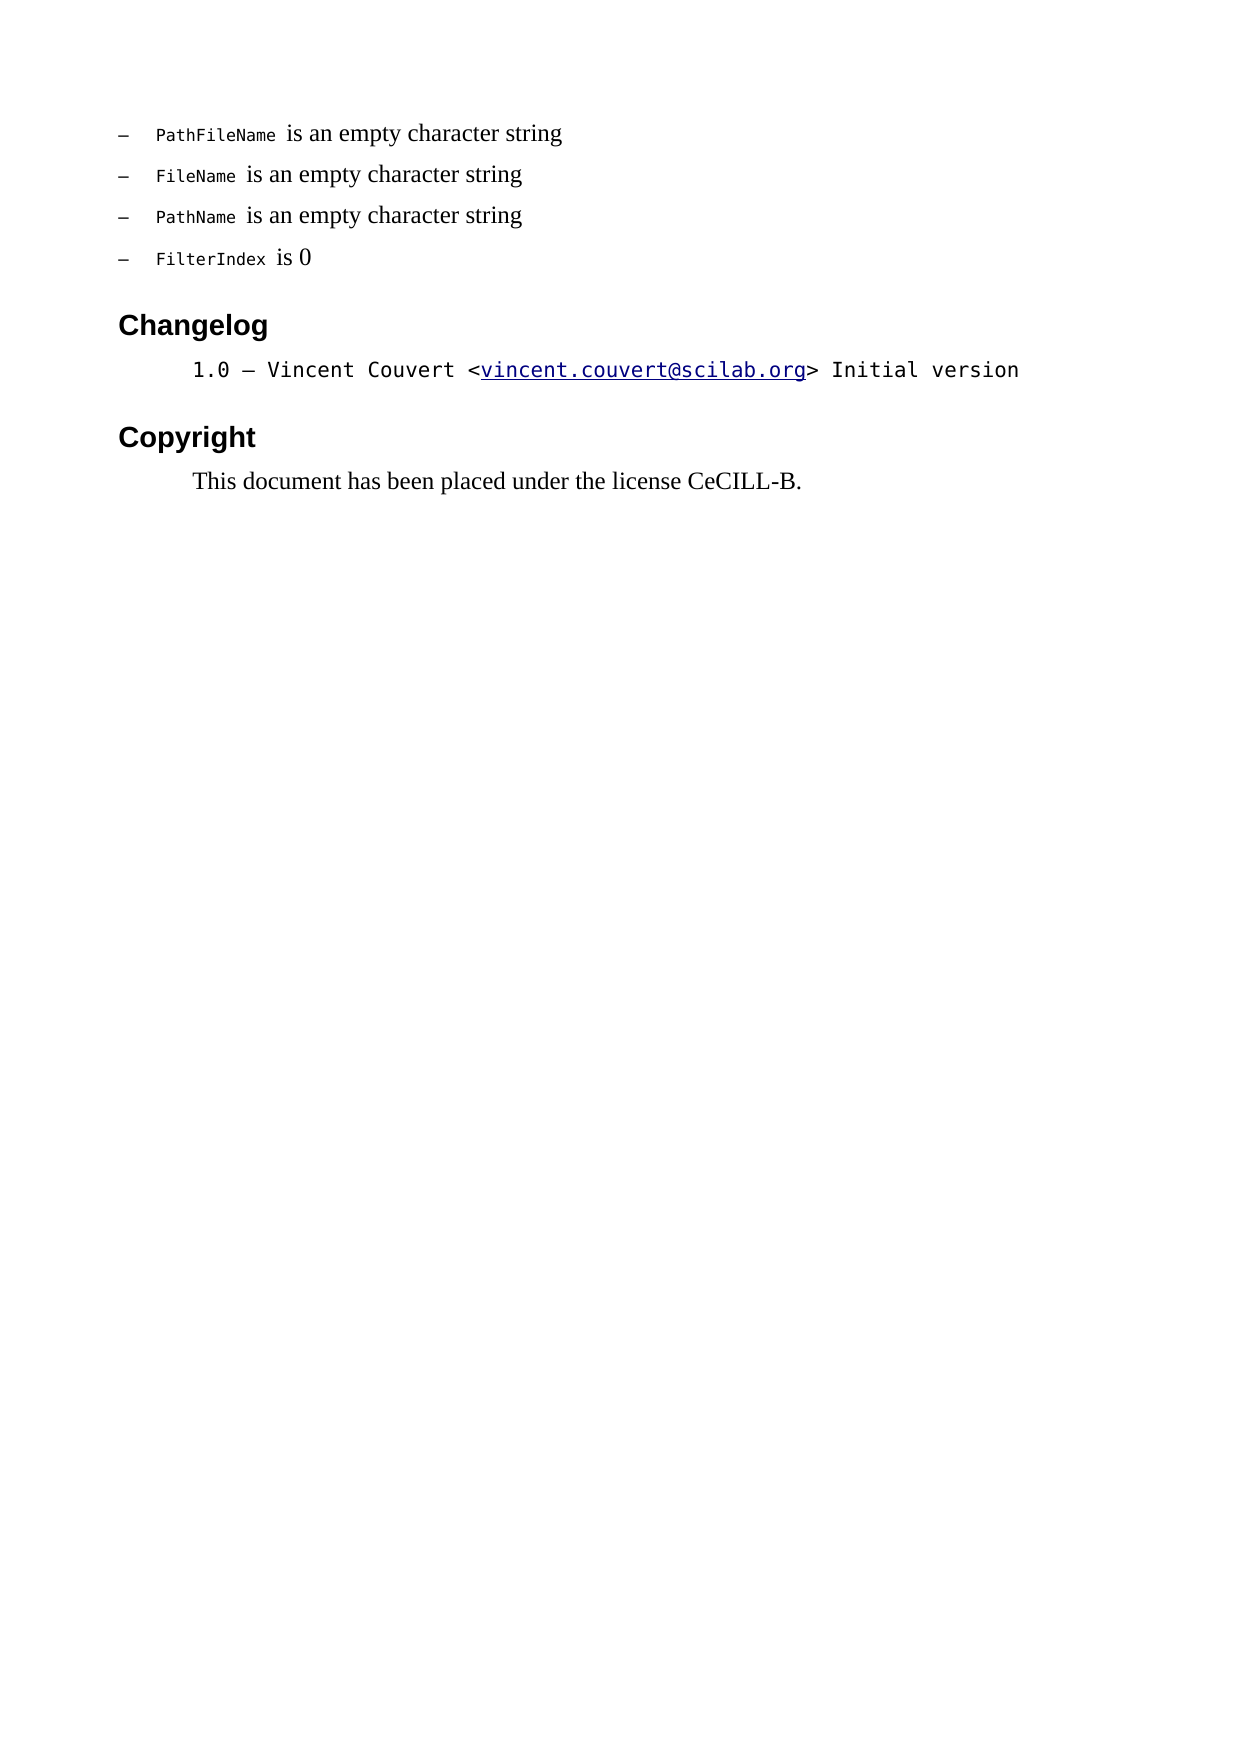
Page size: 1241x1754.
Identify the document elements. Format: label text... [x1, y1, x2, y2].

list PathName is an empty character string [118, 201, 1122, 229]
subtitle Copyright [118, 420, 1122, 454]
list FilterIndex is 0 [118, 242, 1122, 271]
text This document has been placed under the license CeCILL-B. [118, 466, 1122, 495]
list FileName is an empty character string [118, 159, 1122, 188]
subtitle Changelog [118, 308, 1122, 342]
text 1.0 – Vincent Couvert <vincent.couvert@scilab.org> Initial version [118, 354, 1122, 383]
list PathFileName is an empty character string [118, 118, 1122, 147]
